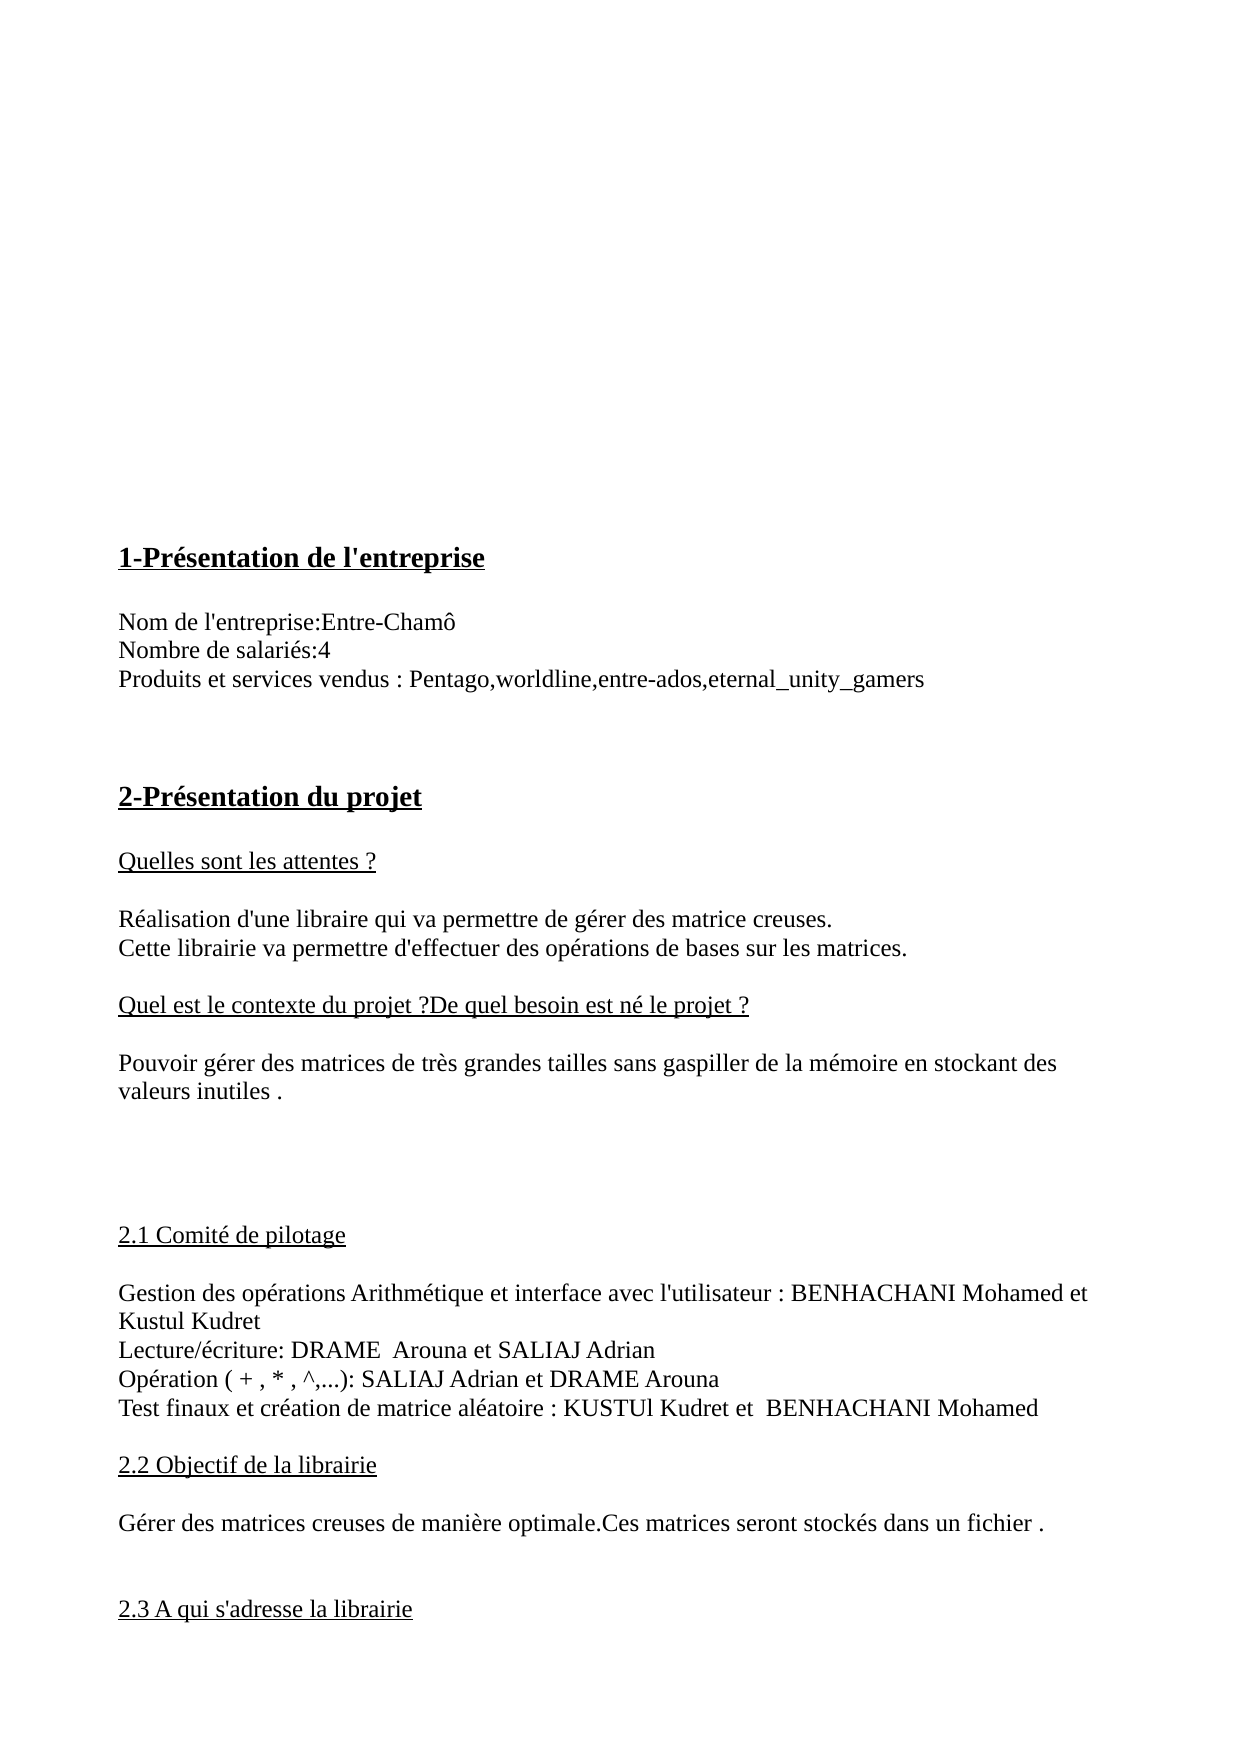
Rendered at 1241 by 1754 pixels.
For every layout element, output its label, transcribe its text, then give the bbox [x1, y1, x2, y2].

text Lecture/écriture: DRAME Arouna et SALIAJ Adrian [118, 1335, 1122, 1364]
text 1-Présentation de l'entreprise [118, 540, 1122, 573]
text Réalisation d'une libraire qui va permettre de gérer des matrice creuses. [118, 904, 1122, 933]
text Produits et services vendus : Pentago,worldline,entre-ados,eternal_unity_gamers [118, 664, 1122, 693]
text 2-Présentation du projet [118, 779, 1122, 813]
text Cette librairie va permettre d'effectuer des opérations de bases sur les matrices. [118, 933, 1122, 990]
text Nombre de salariés:4 [118, 636, 1122, 664]
text 2.3 A qui s'adresse la librairie [118, 1594, 1122, 1623]
text Gestion des opérations Arithmétique et interface avec l'utilisateur : BENHACHANI Mohamed et Kustul Kudret [118, 1278, 1122, 1335]
text Opération ( + , * , ^,...): SALIAJ Adrian et DRAME Arouna [118, 1364, 1122, 1393]
text 2.1 Comité de pilotage [118, 1220, 1122, 1249]
text Quelles sont les attentes ? [118, 846, 1122, 875]
text Nom de l'entreprise:Entre-Chamô [118, 607, 1122, 636]
text Pouvoir gérer des matrices de très grandes tailles sans gaspiller de la mémoire en stockant des valeurs inutiles . [118, 1048, 1122, 1105]
text Test finaux et création de matrice aléatoire : KUSTUl Kudret et BENHACHANI Mohamed [118, 1393, 1122, 1421]
text Quel est le contexte du projet ?De quel besoin est né le projet ? [118, 990, 1122, 1019]
text 2.2 Objectif de la librairie [118, 1450, 1122, 1479]
text Gérer des matrices creuses de manière optimale.Ces matrices seront stockés dans un fichier . [118, 1508, 1122, 1536]
